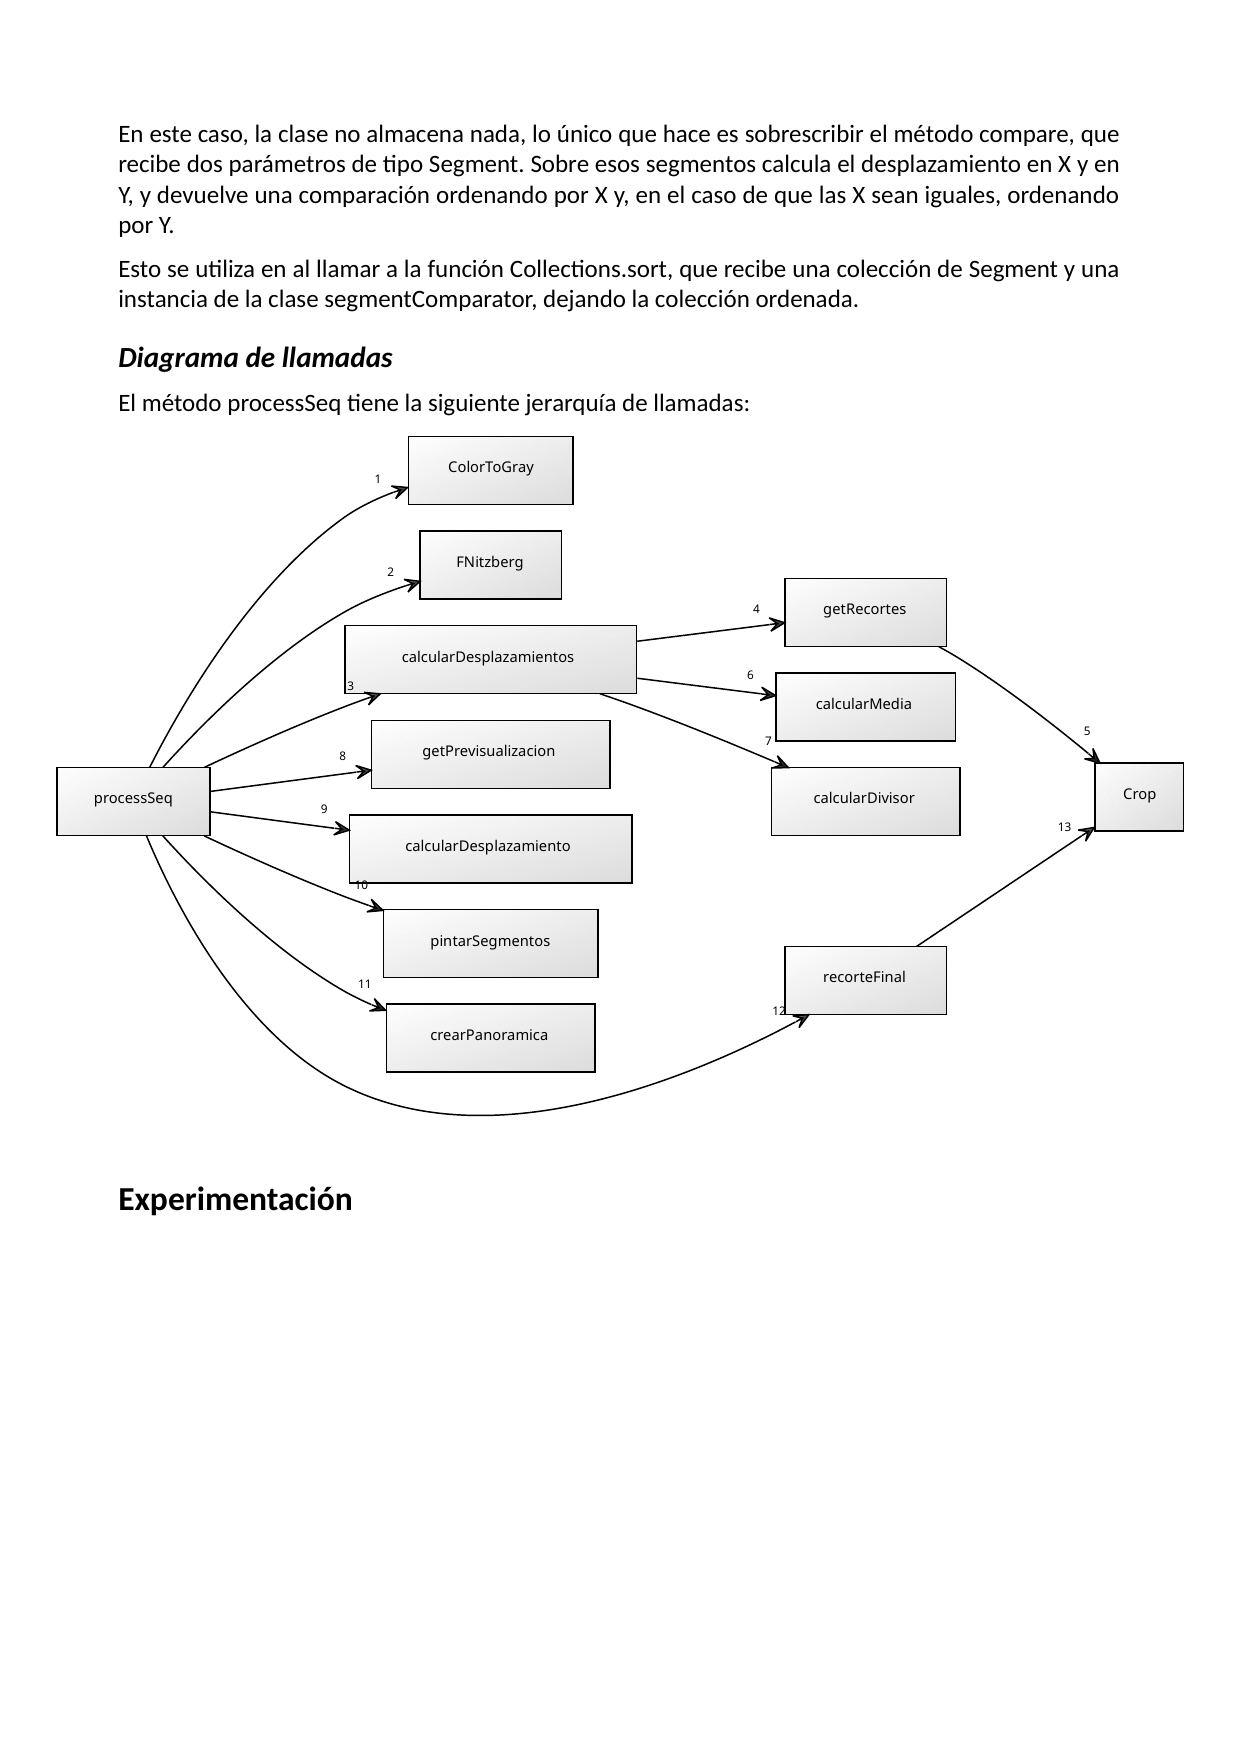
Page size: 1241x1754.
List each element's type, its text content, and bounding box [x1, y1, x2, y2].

text Esto se utiliza en al llamar a la función Collections.sort, que recibe una colección de Segment y una instancia de la clase segmentComparator, dejando la colección ordenada. [118, 253, 1122, 314]
subtitle Diagrama de llamadas [118, 339, 1122, 374]
subtitle Experimentación [118, 1178, 1122, 1219]
text El método processSeq tiene la siguiente jerarquía de llamadas: [118, 387, 1122, 417]
text En este caso, la clase no almacena nada, lo único que hace es sobrescribir el método compare, que recibe dos parámetros de tipo Segment. Sobre esos segmentos calcula el desplazamiento en X y en Y, y devuelve una comparación ordenando por X y, en el caso de que las X sean iguales, ordenando por Y. [118, 118, 1122, 240]
